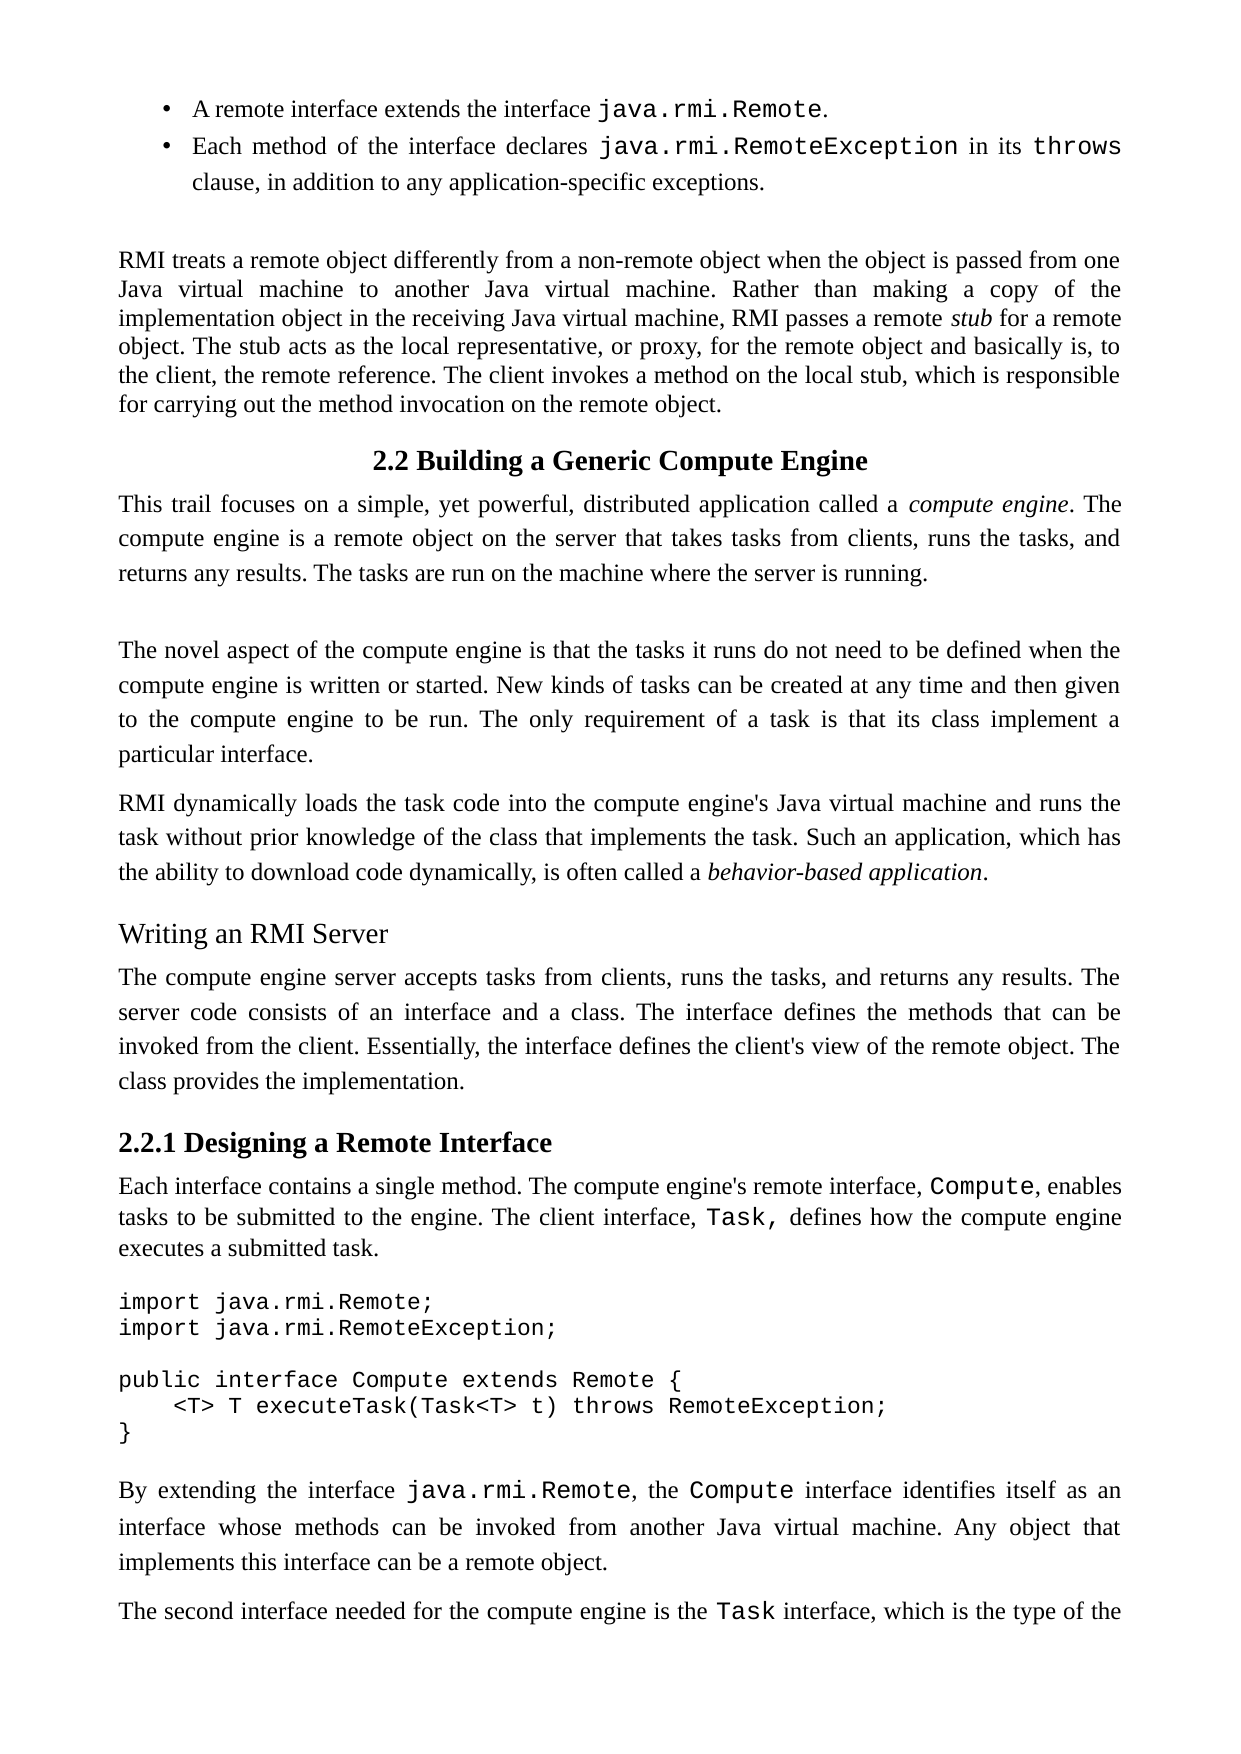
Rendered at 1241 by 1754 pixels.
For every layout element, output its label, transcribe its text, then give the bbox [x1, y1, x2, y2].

text This trail focuses on a simple, yet powerful, distributed application called a compute engine. The compute engine is a remote object on the server that takes tasks from clients, runs the tasks, and returns any results. The tasks are run on the machine where the server is running. [118, 489, 1122, 586]
subtitle Writing an RMI Server [118, 916, 1122, 950]
list A remote interface extends the interface java.rmi.Remote. [162, 94, 1122, 124]
text RMI treats a remote object differently from a non-remote object when the object is passed from one Java virtual machine to another Java virtual machine. Rather than making a copy of the implementation object in the receiving Java virtual machine, RMI passes a remote stub for a remote object. The stub acts as the local representative, or proxy, for the remote object and basically is, to the client, the remote reference. The client invokes a method on the local stub, which is responsible for carrying out the method invocation on the remote object. [118, 245, 1122, 418]
text By extending the interface java.rmi.Remote, the Compute interface identifies itself as an interface whose methods can be invoked from another Java virtual machine. Any object that implements this interface can be a remote object. [118, 1476, 1122, 1575]
text Each interface contains a single method. The compute engine's remote interface, Compute, enables tasks to be submitted to the engine. The client interface, Task, defines how the compute engine executes a submitted task. [118, 1171, 1122, 1262]
subtitle 2.2.1 Designing a Remote Interface [118, 1125, 1122, 1159]
text import java.rmi.RemoteException; [118, 1316, 1122, 1342]
list Each method of the interface declares java.rmi.RemoteException in its throws clause, in addition to any application-specific exceptions. [162, 131, 1122, 196]
text The second interface needed for the compute engine is the Task interface, which is the type of the [118, 1596, 1122, 1627]
text RMI dynamically loads the task code into the compute engine's Java virtual machine and runs the task without prior knowledge of the class that implements the task. Such an application, which has the ability to download code dynamically, is often called a behavior-based application. [118, 788, 1122, 886]
text } [118, 1420, 1122, 1446]
subtitle 2.2 Building a Generic Compute Engine [118, 443, 1122, 476]
text <T> T executeTask(Task<T> t) throws RemoteException; [118, 1394, 1122, 1420]
text The compute engine server accepts tasks from clients, runs the tasks, and returns any results. The server code consists of an interface and a class. The interface defines the methods that can be invoked from the client. Essentially, the interface defines the client's view of the remote object. The class provides the implementation. [118, 962, 1122, 1094]
text The novel aspect of the compute engine is that the tasks it runs do not need to be defined when the compute engine is written or started. New kinds of tasks can be created at any time and then given to the compute engine to be run. The only requirement of a task is that its class implement a particular interface. [118, 635, 1122, 768]
text import java.rmi.Remote; [118, 1291, 1122, 1316]
text public interface Compute extends Remote { [118, 1368, 1122, 1394]
